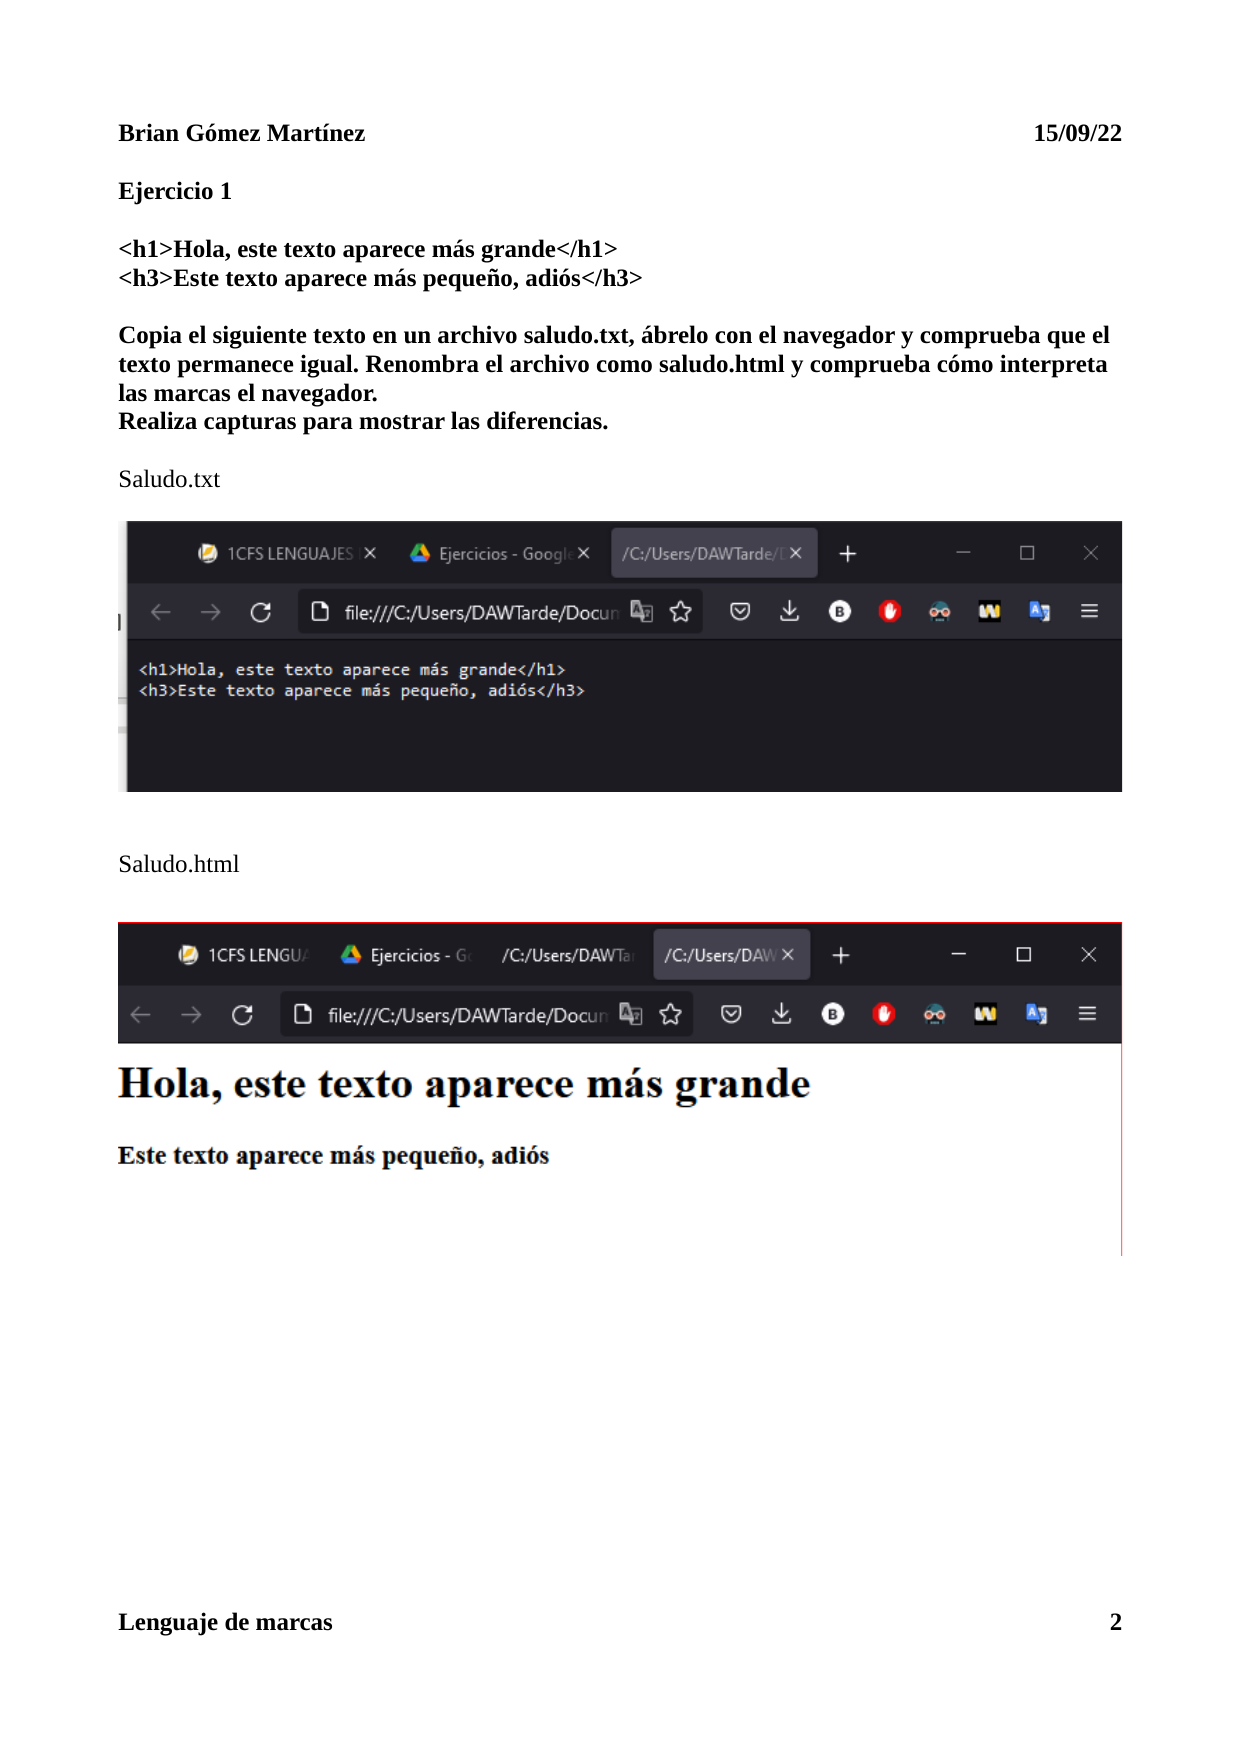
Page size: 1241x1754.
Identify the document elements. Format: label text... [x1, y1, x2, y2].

picture [118, 922, 1123, 1256]
text <h1>Hola, este texto aparece más grande</h1> <h3>Este texto aparece más pequeño, adiós</h3> [118, 205, 1122, 291]
text Ejercicio 1 [118, 176, 1122, 205]
text Saludo.txt [118, 464, 1122, 493]
text Saludo.html [118, 849, 1122, 878]
text Copia el siguiente texto en un archivo saludo.txt, ábrelo con el navegador y comprueba que el texto permanece igual. Renombra el archivo como saludo.html y comprueba cómo interpreta las marcas el navegador. Realiza capturas para mostrar las diferencias. [118, 291, 1122, 435]
picture [118, 521, 1123, 792]
